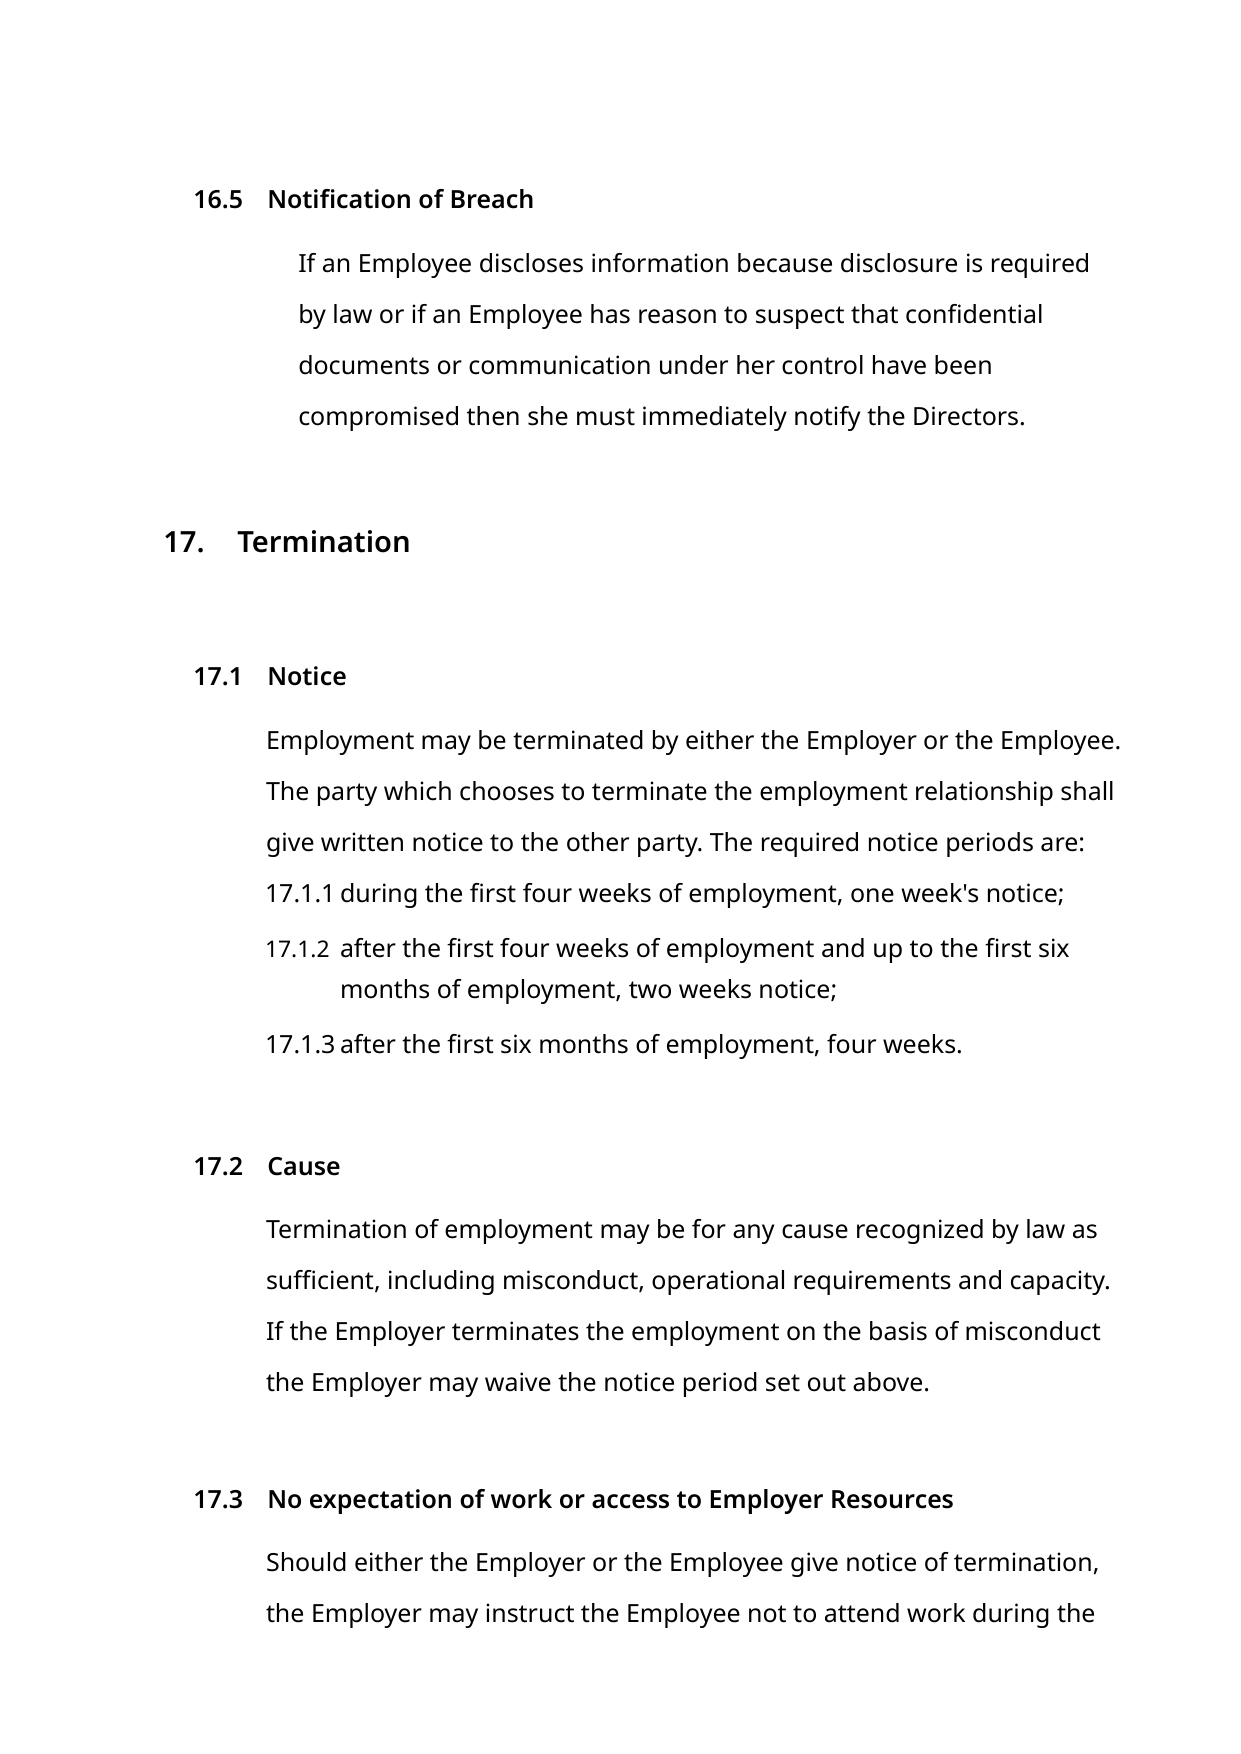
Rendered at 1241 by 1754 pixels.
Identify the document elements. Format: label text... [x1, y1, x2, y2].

subtitle Notice [193, 659, 1122, 693]
list Termination of employment may be for any cause recognized by law as sufficient, including misconduct, operational requirements and capacity. If the Employer terminates the employment on the basis of misconduct the Employer may waive the notice period set out above. [161, 1212, 1122, 1399]
list If an Employee discloses information because disclosure is required by law or if an Employee has reason to suspect that confidential documents or communication under her control have been compromised then she must immediately notify the Directors. [193, 245, 1122, 432]
subtitle after the first six months of employment, four weeks. [265, 1027, 1122, 1061]
subtitle Termination [163, 521, 1122, 561]
list Should either the Employer or the Employee give notice of termination, the Employer may instruct the Employee not to attend work during the [266, 1545, 1122, 1630]
subtitle after the first four weeks of employment and up to the first six months of employment, two weeks notice; [265, 931, 1122, 1006]
subtitle during the first four weeks of employment, one week's notice; [265, 876, 1122, 909]
list Employment may be terminated by either the Employer or the Employee. The party which chooses to terminate the employment relationship shall give written notice to the other party. The required notice periods are: [191, 722, 1122, 858]
subtitle No expectation of work or access to Employer Resources [193, 1482, 1122, 1516]
subtitle Cause [193, 1148, 1122, 1182]
subtitle Notification of Breach [193, 182, 1122, 216]
